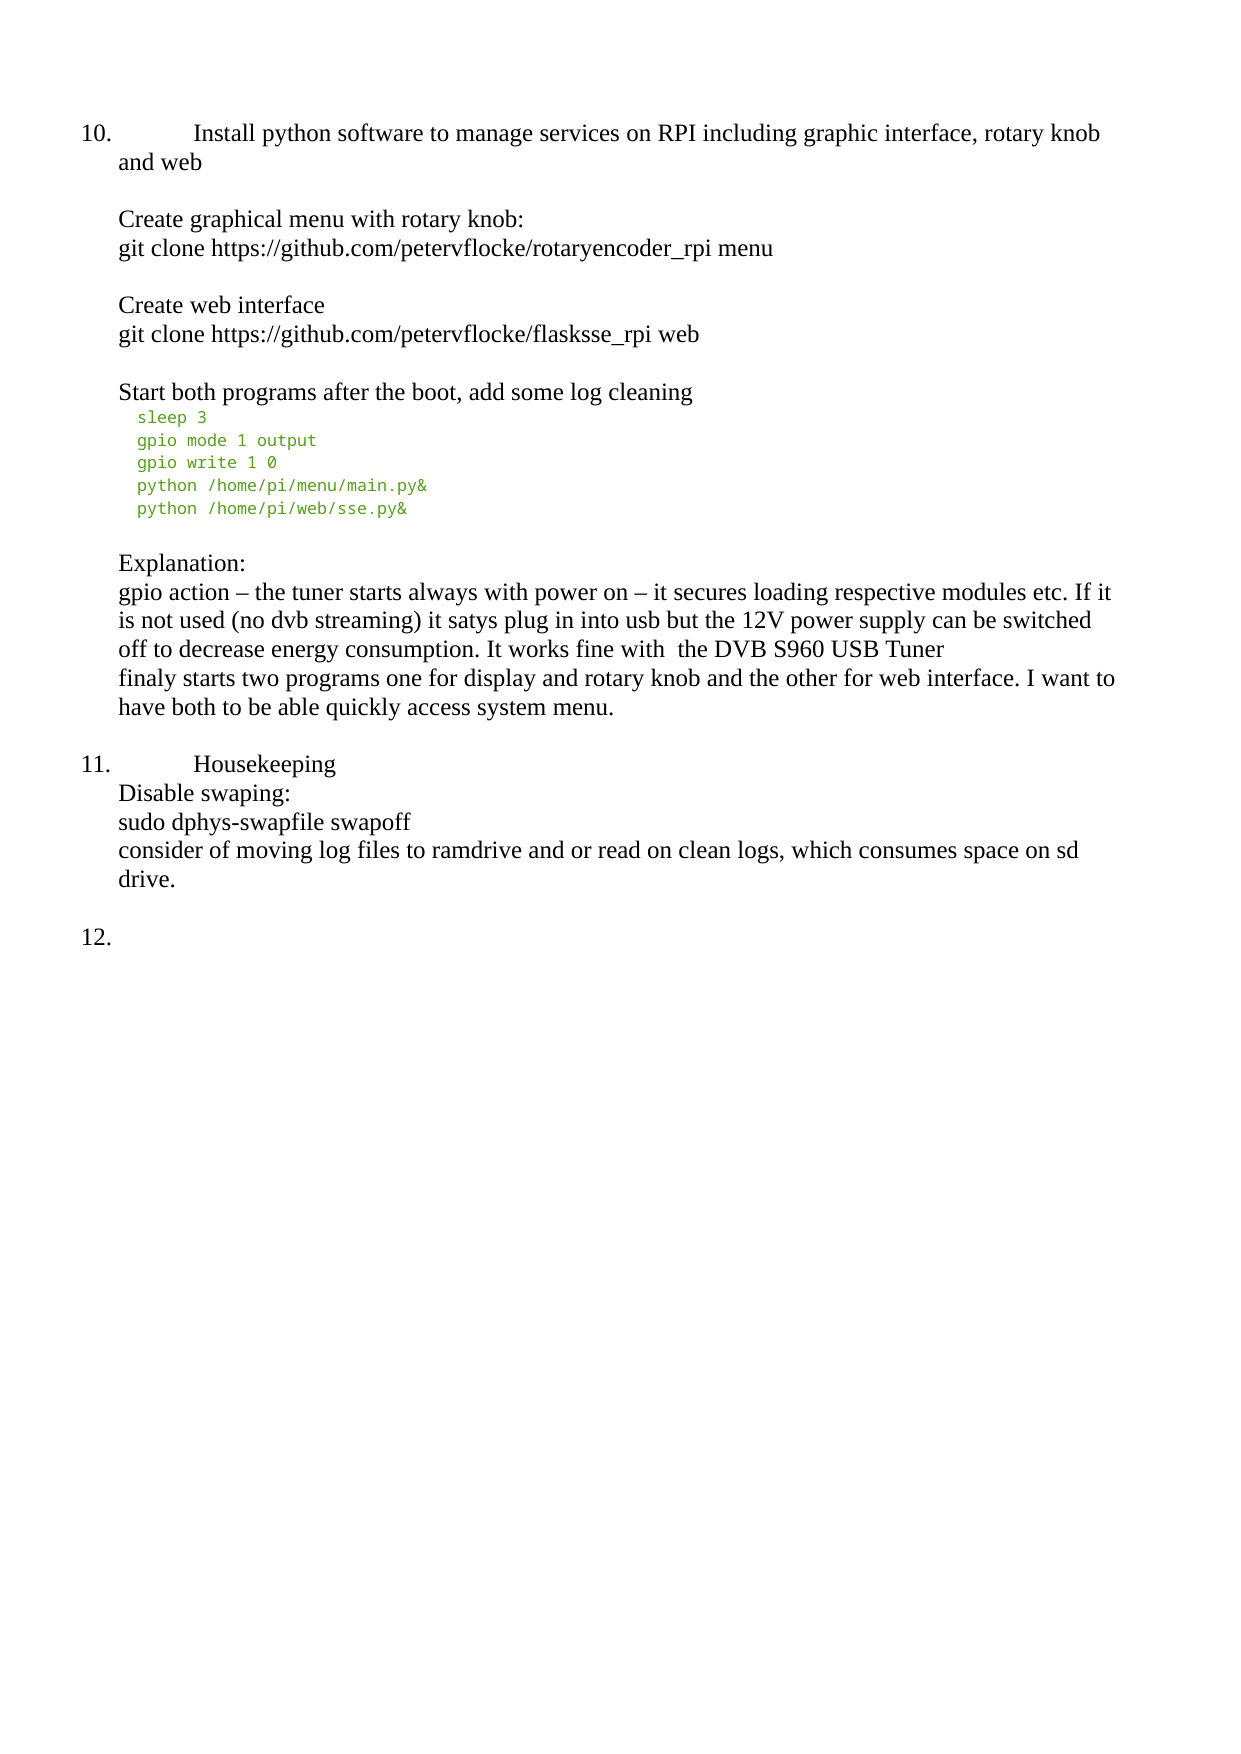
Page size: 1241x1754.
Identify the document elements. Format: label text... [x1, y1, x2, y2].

list Install python software to manage services on RPI including graphic interface, rotary knob and web [81, 118, 1122, 176]
list finaly starts two programs one for display and rotary knob and the other for web interface. I want to have both to be able quickly access system menu. [81, 663, 1122, 720]
list Explanation: [81, 548, 1122, 577]
list git clone https://github.com/petervflocke/flasksse_rpi web [81, 319, 1122, 348]
list Create graphical menu with rotary knob: [81, 204, 1122, 233]
text gpio mode 1 output [137, 428, 1122, 451]
text sleep 3 [137, 406, 1122, 428]
list Disable swaping: [81, 778, 1122, 807]
text python /home/pi/web/sse.py& [137, 496, 1122, 519]
list git clone https://github.com/petervflocke/rotaryencoder_rpi menu [81, 233, 1122, 262]
text Start both programs after the boot, add some log cleaning [81, 377, 1122, 406]
list Housekeeping [81, 749, 1122, 778]
text gpio write 1 0 [137, 451, 1122, 474]
text python /home/pi/menu/main.py& [137, 474, 1122, 496]
list gpio action – the tuner starts always with power on – it secures loading respective modules etc. If it is not used (no dvb streaming) it satys plug in into usb but the 12V power supply can be switched off to decrease energy consumption. It works fine with the DVB S960 USB Tuner [81, 577, 1122, 663]
list sudo dphys-swapfile swapoff [81, 807, 1122, 835]
text consider of moving log files to ramdrive and or read on clean logs, which consumes space on sd drive. [81, 835, 1122, 893]
list Create web interface [81, 291, 1122, 319]
